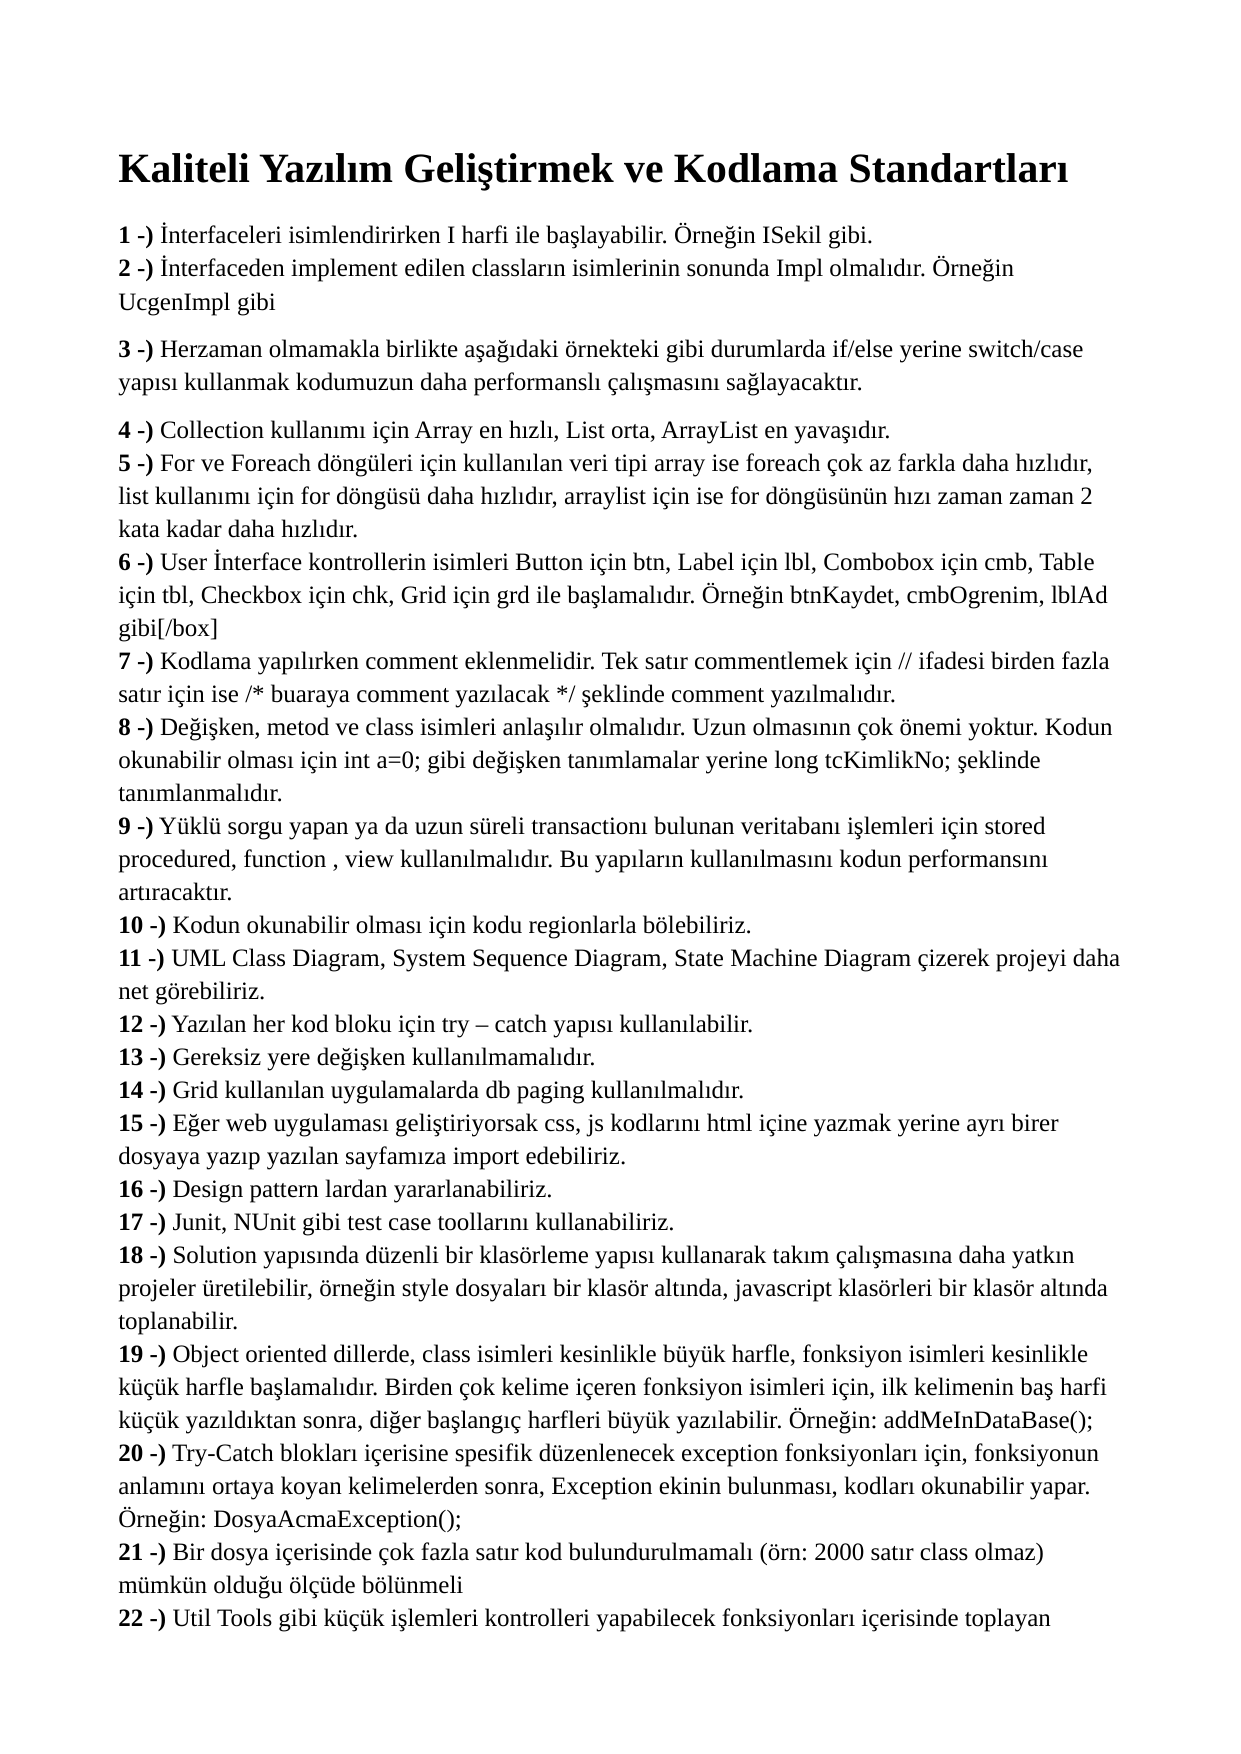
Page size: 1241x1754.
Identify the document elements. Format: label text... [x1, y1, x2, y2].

text 3 -) Herzaman olmamakla birlikte aşağıdaki örnekteki gibi durumlarda if/else yerine switch/case yapısı kullanmak kodumuzun daha performanslı çalışmasını sağlayacaktır. [118, 334, 1122, 396]
text 1 -) İnterfaceleri isimlendirirken I harfi ile başlayabilir. Örneğin ISekil gibi. 2 -) İnterfaceden implement edilen classların isimlerinin sonunda Impl olmalıdır. Örneğin UcgenImpl gibi [118, 221, 1122, 315]
text 4 -) Collection kullanımı için Array en hızlı, List orta, ArrayList en yavaşıdır. 5 -) For ve Foreach döngüleri için kullanılan veri tipi array ise foreach çok az farkla daha hızlıdır, list kullanımı için for döngüsü daha hızlıdır, arraylist için ise for döngüsünün hızı zaman zaman 2 kata kadar daha hızlıdır. 6 -) User İnterface kontrollerin isimleri Button için btn, Label için lbl, Combobox için cmb, Table için tbl, Checkbox için chk, Grid için grd ile başlamalıdır. Örneğin btnKaydet, cmbOgrenim, lblAd gibi[/box] 7 -) Kodlama yapılırken comment eklenmelidir. Tek satır commentlemek için // ifadesi birden fazla satır için ise /* buaraya comment yazılacak */ şeklinde comment yazılmalıdır. 8 -) Değişken, metod ve class isimleri anlaşılır olmalıdır. Uzun olmasının çok önemi yoktur. Kodun okunabilir olması için int a=0; gibi değişken tanımlamalar yerine long tcKimlikNo; şeklinde tanımlanmalıdır. 9 -) Yüklü sorgu yapan ya da uzun süreli transactionı bulunan veritabanı işlemleri için stored procedured, function , view kullanılmalıdır. Bu yapıların kullanılmasını kodun performansını artıracaktır. 10 -) Kodun okunabilir olması için kodu regionlarla bölebiliriz. 11 -) UML Class Diagram, System Sequence Diagram, State Machine Diagram çizerek projeyi daha net görebiliriz. 12 -) Yazılan her kod bloku için try – catch yapısı kullanılabilir. 13 -) Gereksiz yere değişken kullanılmamalıdır. 14 -) Grid kullanılan uygulamalarda db paging kullanılmalıdır. 15 -) Eğer web uygulaması geliştiriyorsak css, js kodlarını html içine yazmak yerine ayrı birer dosyaya yazıp yazılan sayfamıza import edebiliriz. 16 -) Design pattern lardan yararlanabiliriz. 17 -) Junit, NUnit gibi test case toollarını kullanabiliriz. 18 -) Solution yapısında düzenli bir klasörleme yapısı kullanarak takım çalışmasına daha yatkın projeler üretilebilir, örneğin style dosyaları bir klasör altında, javascript klasörleri bir klasör altında toplanabilir. 19 -) Object oriented dillerde, class isimleri kesinlikle büyük harfle, fonksiyon isimleri kesinlikle küçük harfle başlamalıdır. Birden çok kelime içeren fonksiyon isimleri için, ilk kelimenin baş harfi küçük yazıldıktan sonra, diğer başlangıç harfleri büyük yazılabilir. Örneğin: addMeInDataBase(); 20 -) Try-Catch blokları içerisine spesifik düzenlenecek exception fonksiyonları için, fonksiyonun anlamını ortaya koyan kelimelerden sonra, Exception ekinin bulunması, kodları okunabilir yapar. Örneğin: DosyaAcmaException(); 21 -) Bir dosya içerisinde çok fazla satır kod bulundurulmamalı (örn: 2000 satır class olmaz) mümkün olduğu ölçüde bölünmeli 22 -) Util Tools gibi küçük işlemleri kontrolleri yapabilecek fonksiyonları içerisinde toplayan [118, 415, 1122, 1632]
